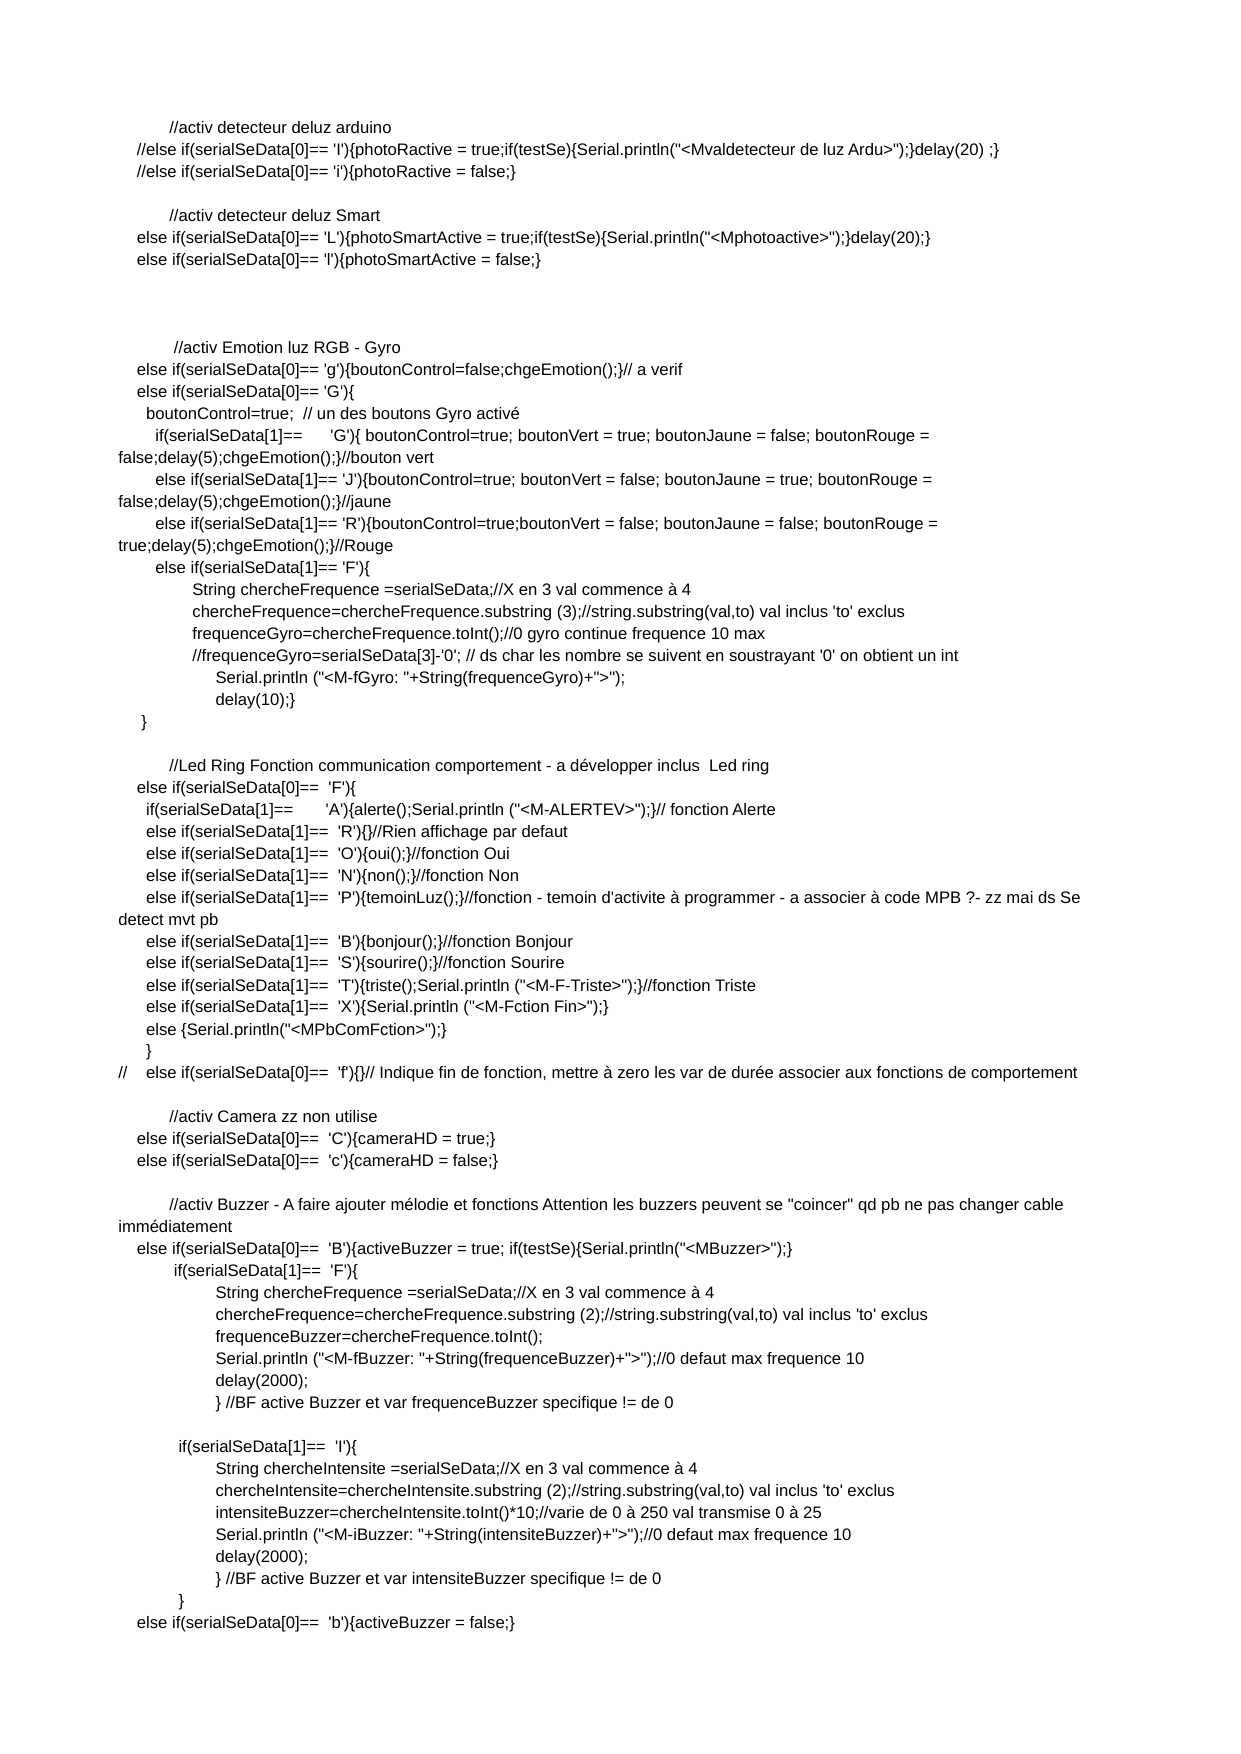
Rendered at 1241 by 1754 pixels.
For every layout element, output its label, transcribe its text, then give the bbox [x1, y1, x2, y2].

text boutonControl=true; // un des boutons Gyro activé [118, 404, 1122, 423]
text if(serialSeData[1]== 'G'){ boutonControl=true; boutonVert = true; boutonJaune = false; boutonRouge = false;delay(5);chgeEmotion();}//bouton vert [118, 426, 1122, 467]
text frequenceBuzzer=chercheFrequence.toInt(); [118, 1327, 1122, 1346]
text else if(serialSeData[0]== 'c'){cameraHD = false;} [118, 1151, 1122, 1170]
text delay(10);} [118, 689, 1122, 709]
text else if(serialSeData[0]== 'g'){boutonControl=false;chgeEmotion();}// a verif [118, 360, 1122, 379]
text else if(serialSeData[1]== 'F'){ [118, 558, 1122, 577]
text //activ Emotion luz RGB - Gyro [118, 338, 1122, 357]
text frequenceGyro=chercheFrequence.toInt();//0 gyro continue frequence 10 max [118, 624, 1122, 643]
text Serial.println ("<M-fGyro: "+String(frequenceGyro)+">"); [118, 668, 1122, 687]
text else if(serialSeData[1]== 'J'){boutonControl=true; boutonVert = false; boutonJaune = true; boutonRouge = false;delay(5);chgeEmotion();}//jaune [118, 470, 1122, 511]
text else if(serialSeData[0]== 'L'){photoSmartActive = true;if(testSe){Serial.println("<Mphotoactive>");}delay(20);} [118, 228, 1122, 247]
text //activ detecteur deluz arduino [118, 118, 1122, 137]
text else if(serialSeData[1]== 'N'){non();}//fonction Non [118, 865, 1122, 884]
text else if(serialSeData[0]== 'b'){activeBuzzer = false;} [118, 1613, 1122, 1632]
text else if(serialSeData[1]== 'X'){Serial.println ("<M-Fction Fin>");} [118, 997, 1122, 1016]
text intensiteBuzzer=chercheIntensite.toInt()*10;//varie de 0 à 250 val transmise 0 à 25 [118, 1503, 1122, 1522]
text else if(serialSeData[0]== 'l'){photoSmartActive = false;} [118, 250, 1122, 269]
text } //BF active Buzzer et var intensiteBuzzer specifique != de 0 [118, 1569, 1122, 1588]
text delay(2000); [118, 1371, 1122, 1390]
text Serial.println ("<M-iBuzzer: "+String(intensiteBuzzer)+">");//0 defaut max frequence 10 [118, 1525, 1122, 1544]
text else if(serialSeData[0]== 'G'){ [118, 382, 1122, 401]
text chercheFrequence=chercheFrequence.substring (2);//string.substring(val,to) val inclus 'to' exclus [118, 1305, 1122, 1324]
text else if(serialSeData[1]== 'T'){triste();Serial.println ("<M-F-Triste>");}//fonction Triste [118, 975, 1122, 994]
text //else if(serialSeData[0]== 'I'){photoRactive = true;if(testSe){Serial.println("<Mvaldetecteur de luz Ardu>");}delay(20) ;} [118, 140, 1122, 159]
text if(serialSeData[1]== 'I'){ [118, 1437, 1122, 1456]
text else if(serialSeData[1]== 'R'){boutonControl=true;boutonVert = false; boutonJaune = false; boutonRouge = true;delay(5);chgeEmotion();}//Rouge [118, 514, 1122, 555]
text } [118, 712, 1122, 731]
text chercheIntensite=chercheIntensite.substring (2);//string.substring(val,to) val inclus 'to' exclus [118, 1481, 1122, 1500]
text else if(serialSeData[1]== 'O'){oui();}//fonction Oui [118, 843, 1122, 863]
text else if(serialSeData[0]== 'C'){cameraHD = true;} [118, 1129, 1122, 1148]
text else if(serialSeData[1]== 'R'){}//Rien affichage par defaut [118, 821, 1122, 841]
text Serial.println ("<M-fBuzzer: "+String(frequenceBuzzer)+">");//0 defaut max frequence 10 [118, 1349, 1122, 1368]
text String chercheIntensite =serialSeData;//X en 3 val commence à 4 [118, 1459, 1122, 1478]
text else if(serialSeData[1]== 'P'){temoinLuz();}//fonction - temoin d'activite à programmer - a associer à code MPB ?- zz mai ds Se detect mvt pb [118, 887, 1122, 928]
text //frequenceGyro=serialSeData[3]-'0'; // ds char les nombre se suivent en soustrayant '0' on obtient un int [118, 646, 1122, 665]
text } //BF active Buzzer et var frequenceBuzzer specifique != de 0 [118, 1393, 1122, 1412]
text } [118, 1041, 1122, 1060]
text //Led Ring Fonction communication comportement - a développer inclus Led ring [118, 756, 1122, 775]
text if(serialSeData[1]== 'F'){ [118, 1261, 1122, 1280]
text //activ Buzzer - A faire ajouter mélodie et fonctions Attention les buzzers peuvent se "coincer" qd pb ne pas changer cable immédiatement [118, 1195, 1122, 1236]
text String chercheFrequence =serialSeData;//X en 3 val commence à 4 [118, 1283, 1122, 1302]
text //activ detecteur deluz Smart [118, 206, 1122, 225]
text chercheFrequence=chercheFrequence.substring (3);//string.substring(val,to) val inclus 'to' exclus [118, 602, 1122, 621]
text //else if(serialSeData[0]== 'i'){photoRactive = false;} [118, 162, 1122, 181]
text String chercheFrequence =serialSeData;//X en 3 val commence à 4 [118, 580, 1122, 599]
text if(serialSeData[1]== 'A'){alerte();Serial.println ("<M-ALERTEV>");}// fonction Alerte [118, 799, 1122, 819]
text else if(serialSeData[0]== 'F'){ [118, 777, 1122, 797]
text // else if(serialSeData[0]== 'f'){}// Indique fin de fonction, mettre à zero les var de durée associer aux fonctions de comportement [118, 1063, 1122, 1082]
text delay(2000); [118, 1547, 1122, 1566]
text else if(serialSeData[1]== 'B'){bonjour();}//fonction Bonjour [118, 931, 1122, 951]
text else {Serial.println("<MPbComFction>");} [118, 1019, 1122, 1038]
text } [118, 1591, 1122, 1610]
text //activ Camera zz non utilise [118, 1107, 1122, 1126]
text else if(serialSeData[0]== 'B'){activeBuzzer = true; if(testSe){Serial.println("<MBuzzer>");} [118, 1239, 1122, 1258]
text else if(serialSeData[1]== 'S'){sourire();}//fonction Sourire [118, 953, 1122, 972]
